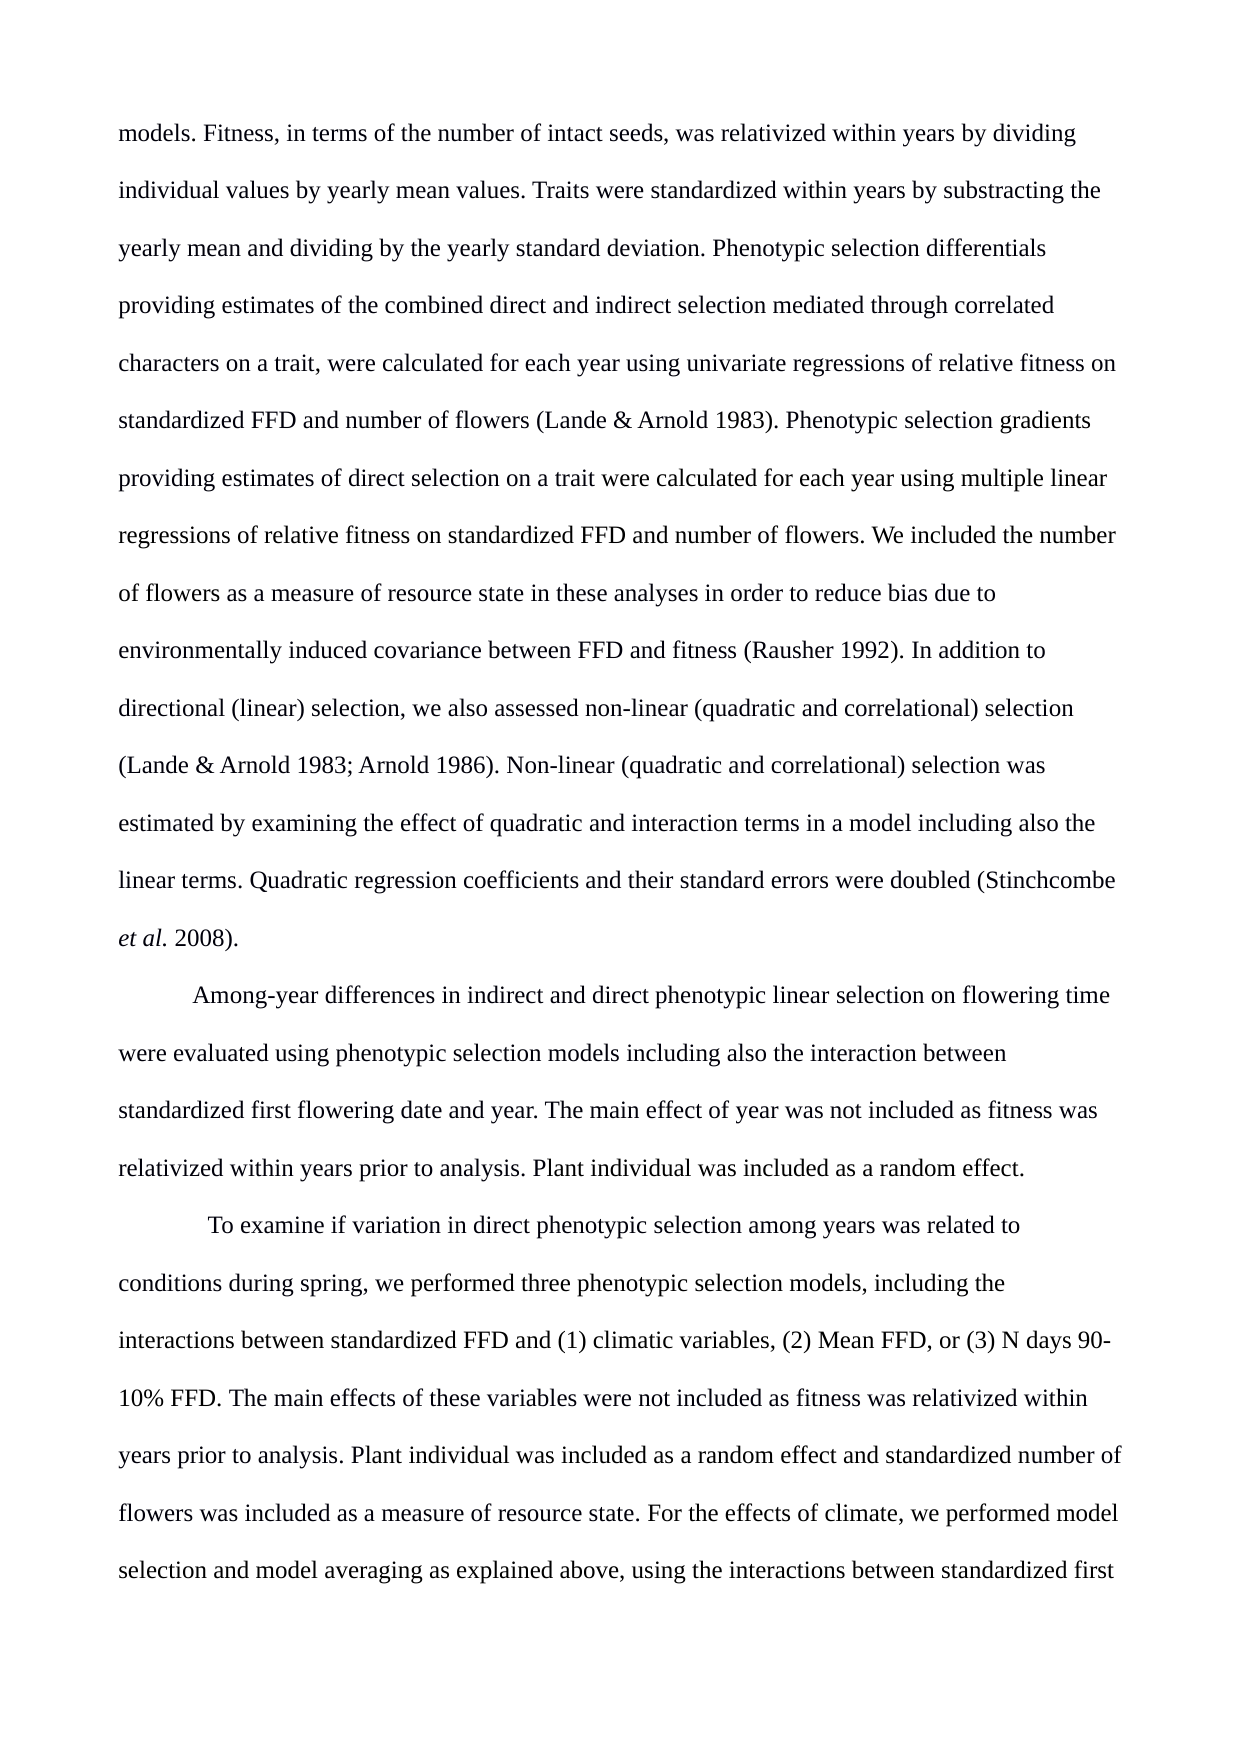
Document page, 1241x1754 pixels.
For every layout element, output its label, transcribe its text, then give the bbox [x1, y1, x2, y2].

text models. Fitness, in terms of the number of intact seeds, was relativized within years by dividing individual values by yearly mean values. Traits were standardized within years by substracting the yearly mean and dividing by the yearly standard deviation. Phenotypic selection differentials providing estimates of the combined direct and indirect selection mediated through correlated characters on a trait, were calculated for each year using univariate regressions of relative fitness on standardized FFD and number of flowers (Lande & Arnold 1983). Phenotypic selection gradients providing estimates of direct selection on a trait were calculated for each year using multiple linear regressions of relative fitness on standardized FFD and number of flowers. We included the number of flowers as a measure of resource state in these analyses in order to reduce bias due to environmentally induced covariance between FFD and fitness (Rausher 1992). In addition to directional (linear) selection, we also assessed non-linear (quadratic and correlational) selection (Lande & Arnold 1983; Arnold 1986). Non-linear (quadratic and correlational) selection was estimated by examining the effect of quadratic and interaction terms in a model including also the linear terms. Quadratic regression coefficients and their standard errors were doubled (Stinchcombe et al. 2008). [118, 118, 1122, 952]
text Among-year differences in indirect and direct phenotypic linear selection on flowering time were evaluated using phenotypic selection models including also the interaction between standardized first flowering date and year. The main effect of year was not included as fitness was relativized within years prior to analysis. Plant individual was included as a random effect. [118, 981, 1122, 1182]
text To examine if variation in direct phenotypic selection among years was related to conditions during spring, we performed three phenotypic selection models, including the interactions between standardized FFD and (1) climatic variables, (2) Mean FFD, or (3) N days 90-10% FFD. The main effects of these variables were not included as fitness was relativized within years prior to analysis. Plant individual was included as a random effect and standardized number of flowers was included as a measure of resource state. For the effects of climate, we performed model selection and model averaging as explained above, using the interactions between standardized first [118, 1211, 1122, 1584]
